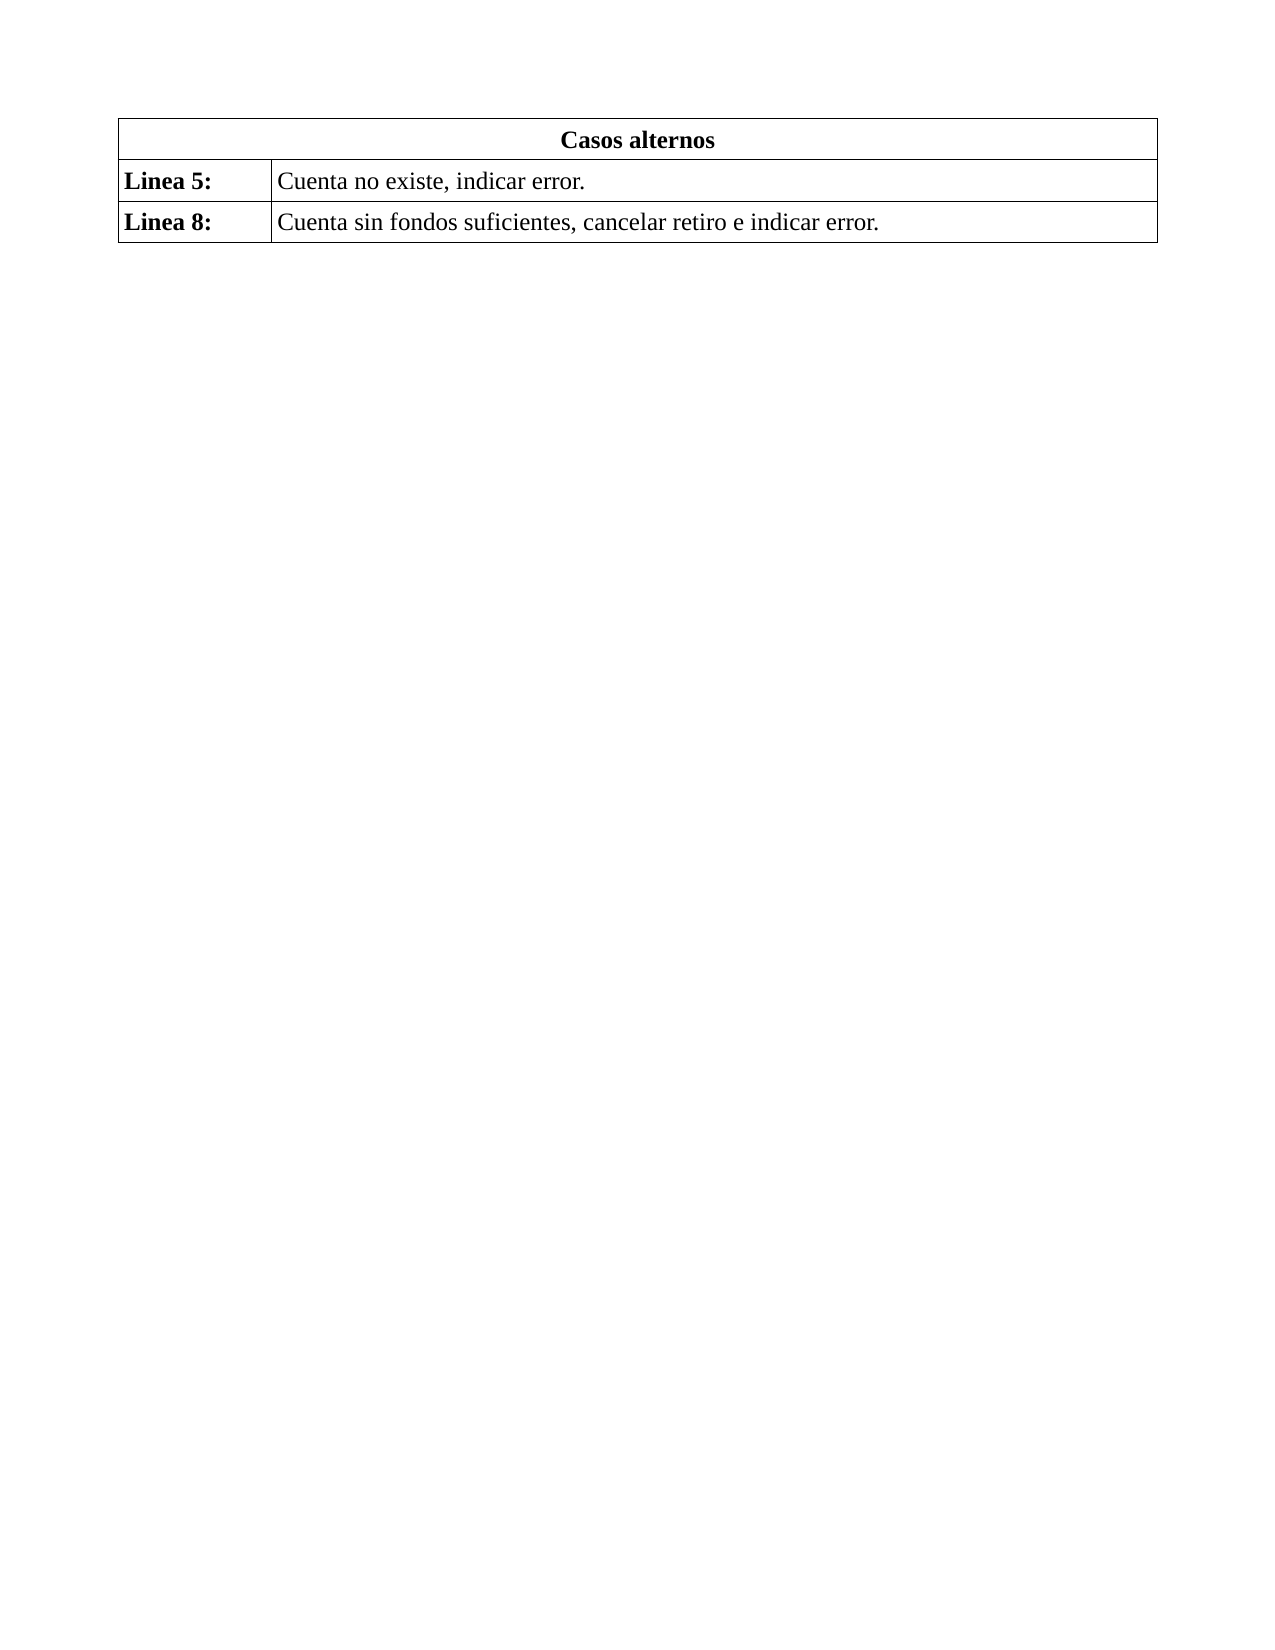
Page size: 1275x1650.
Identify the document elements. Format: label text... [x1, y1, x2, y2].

table_cell Linea 8: [119, 202, 271, 242]
table_cell Cuenta sin fondos suficientes, cancelar retiro e indicar error. [272, 202, 1157, 242]
table_cell Linea 5: [119, 160, 271, 201]
table_header Casos alternos [119, 119, 1157, 159]
table_cell Cuenta no existe, indicar error. [272, 160, 1157, 201]
